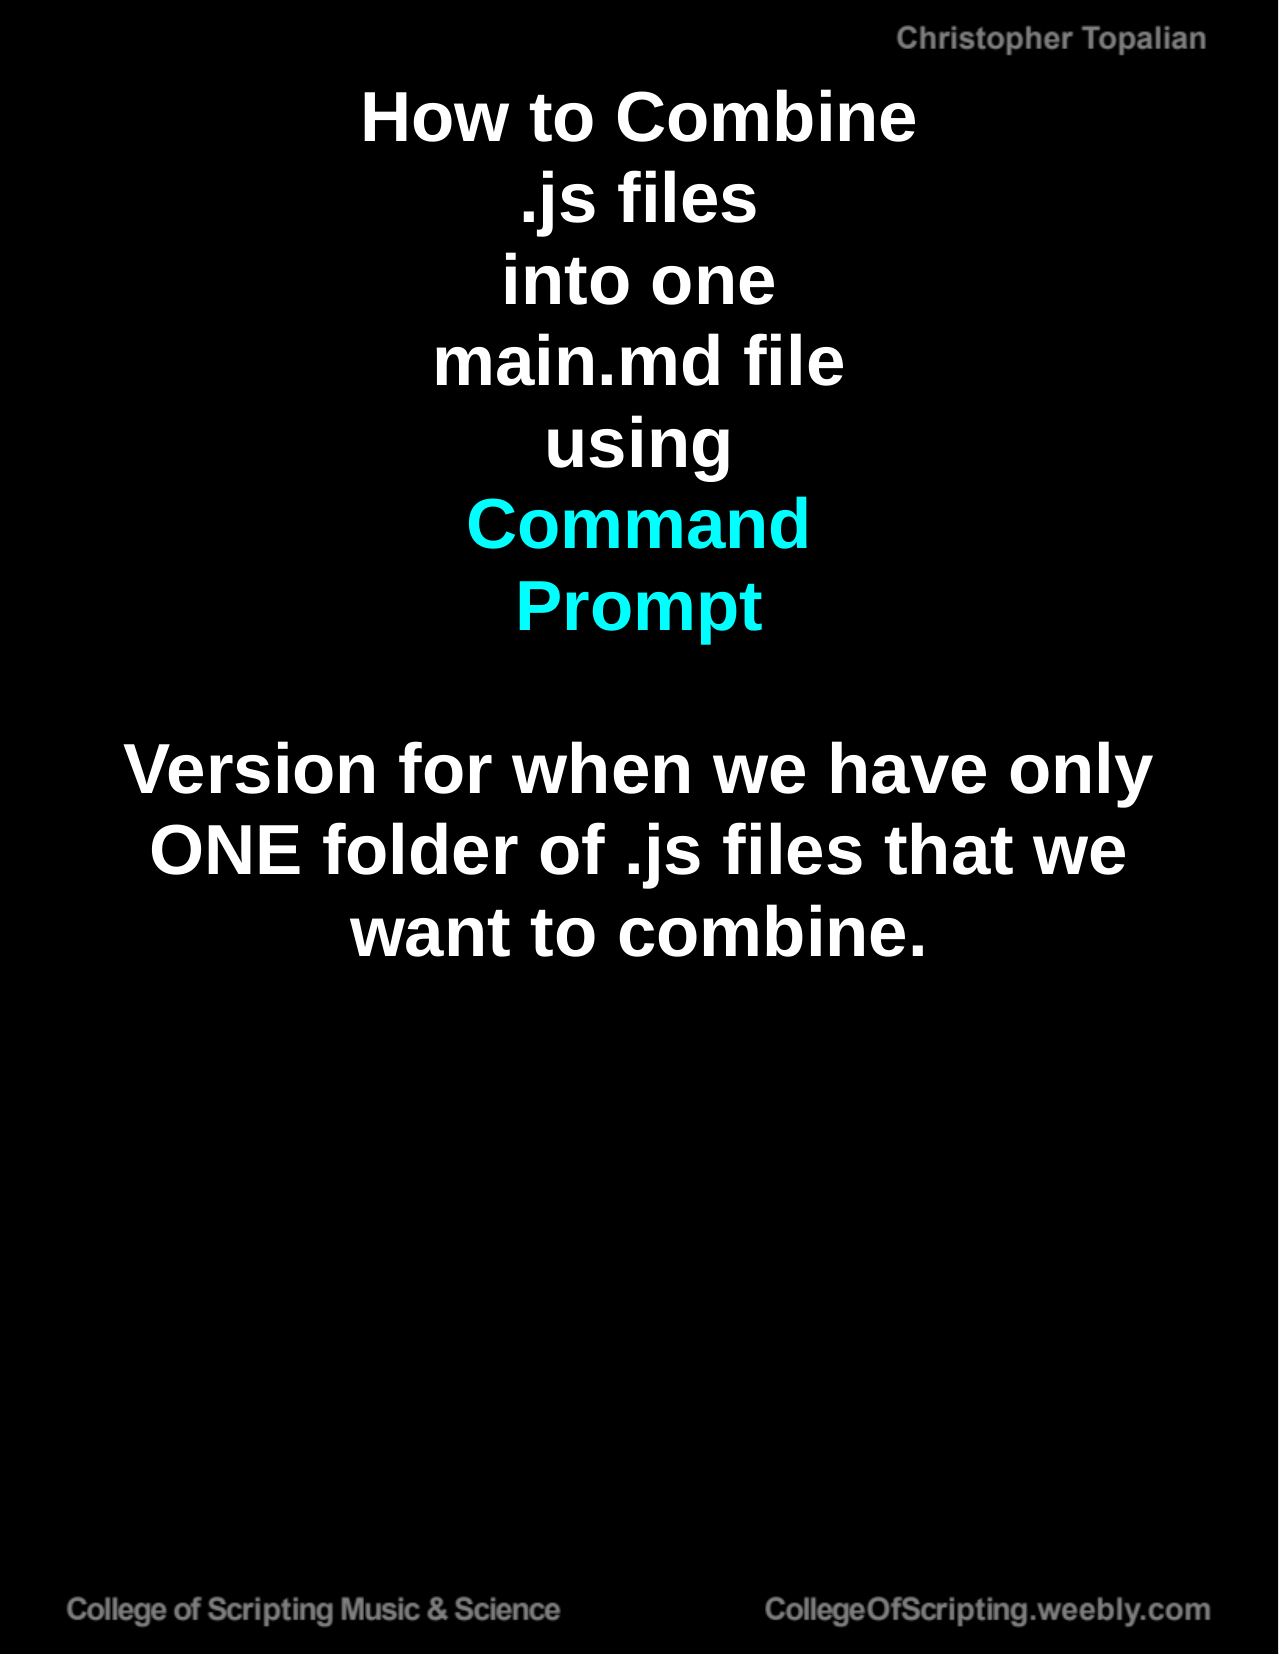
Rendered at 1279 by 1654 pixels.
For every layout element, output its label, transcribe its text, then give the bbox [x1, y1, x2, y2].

text .js files [75, 156, 1203, 238]
text Command [75, 482, 1203, 564]
text main.md file [75, 319, 1203, 401]
text using [75, 401, 1203, 482]
text into one [75, 238, 1203, 319]
text How to Combine [75, 75, 1203, 156]
text Version for when we have only ONE folder of .js files that we want to combine. [75, 727, 1203, 971]
text Prompt [75, 564, 1203, 645]
